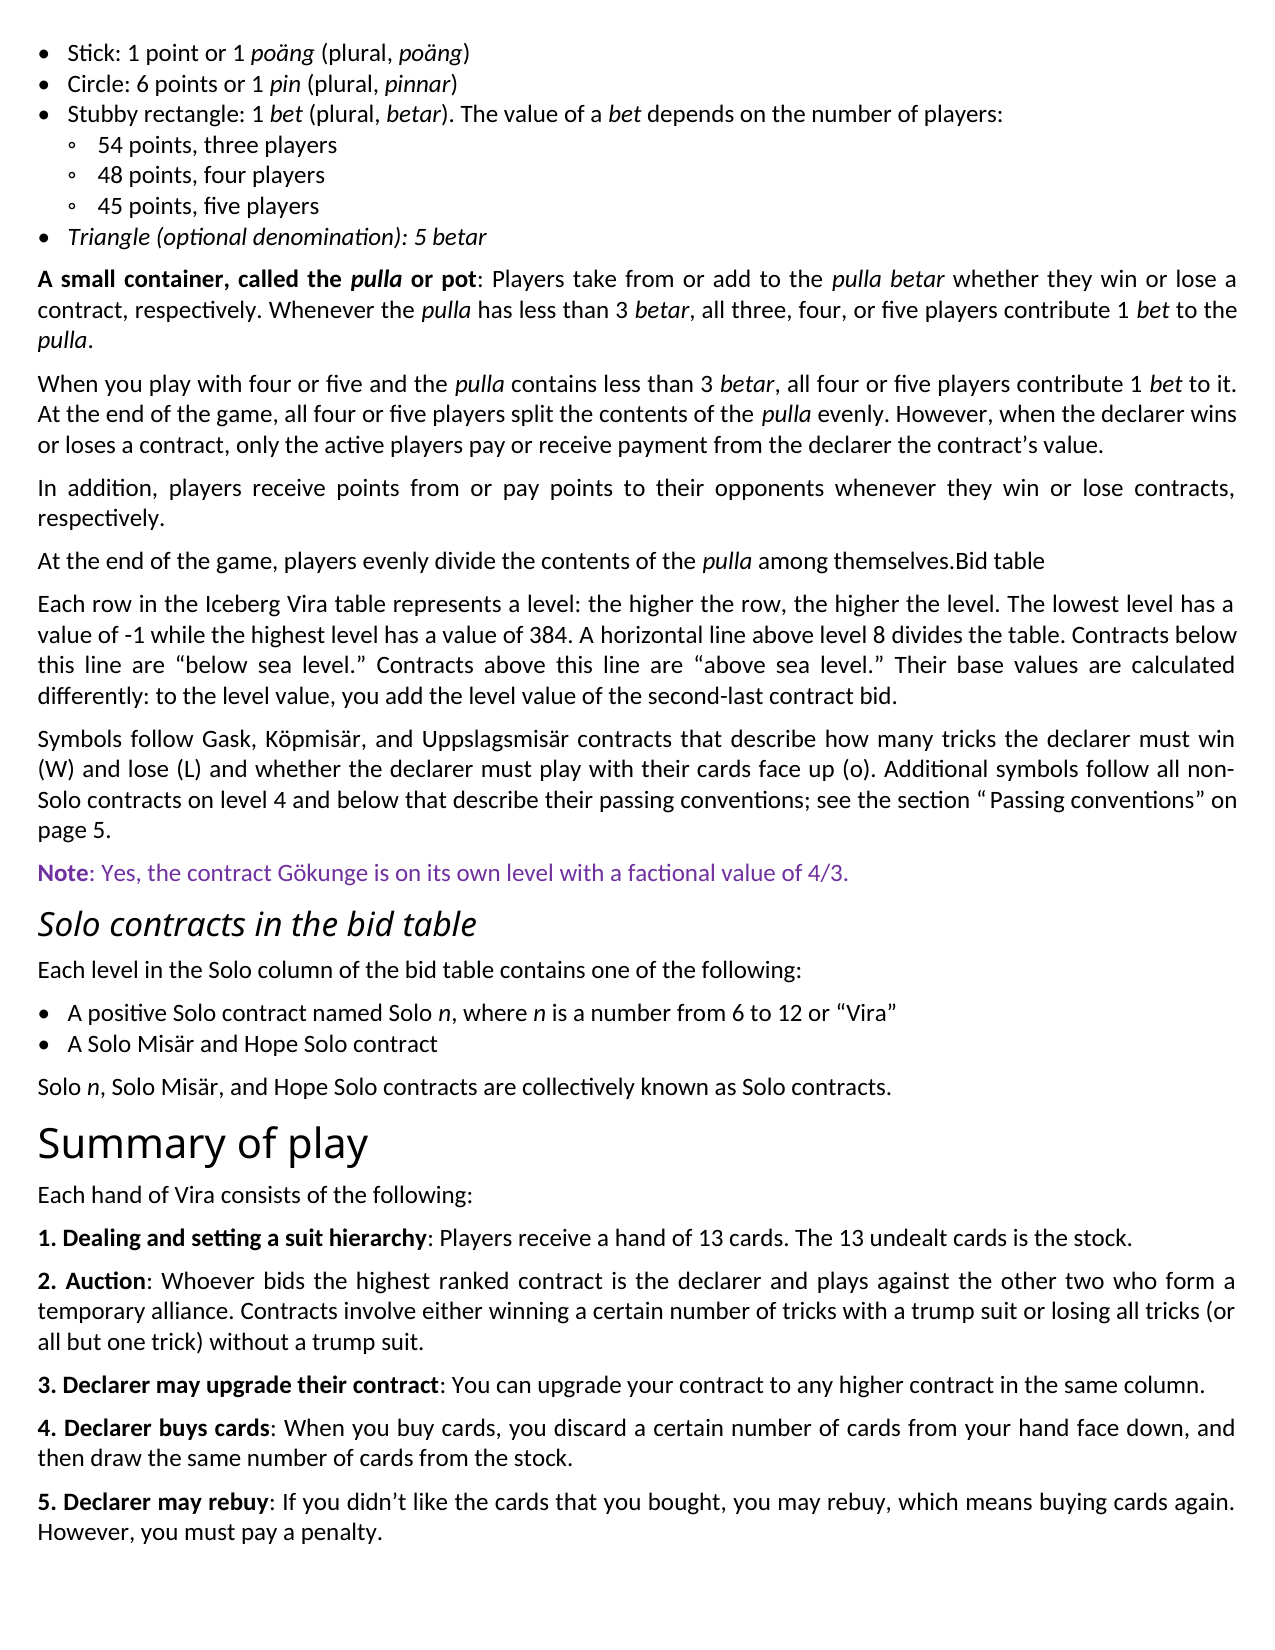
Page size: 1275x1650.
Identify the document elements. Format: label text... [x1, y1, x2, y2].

subtitle Summary of play [37, 1114, 1237, 1171]
list 45 points, five players [67, 190, 1237, 221]
list Circle: 6 points or 1 pin (plural, pinnar) [37, 68, 1237, 98]
text 5. Declarer may rebuy: If you didn’t like the cards that you bought, you may rebuy, which means buying cards again. However, you must pay a penalty. [37, 1486, 1237, 1547]
text A small container, called the pulla or pot: Players take from or add to the pulla betar whether they win or lose a contract, respectively. Whenever the pulla has less than 3 betar, all three, four, or five players contribute 1 bet to the pulla. [37, 264, 1237, 355]
text Note: Yes, the contract Gökunge is on its own level with a factional value of 4/3. [37, 857, 1237, 888]
list A positive Solo contract named Solo n, where n is a number from 6 to 12 or “Vira” [37, 997, 1237, 1028]
list 54 points, three players [67, 129, 1237, 159]
text At the end of the game, players evenly divide the contents of the pulla among themselves.Bid table [37, 545, 1237, 576]
text 4. Declarer buys cards: When you buy cards, you discard a certain number of cards from your hand face down, and then draw the same number of cards from the stock. [37, 1412, 1237, 1473]
text 1. Dealing and setting a suit hierarchy: Players receive a hand of 13 cards. The 13 undealt cards is the stock. [37, 1222, 1237, 1252]
list 48 points, four players [67, 159, 1237, 190]
text 3. Declarer may upgrade their contract: You can upgrade your contract to any higher contract in the same column. [37, 1369, 1237, 1399]
text 2. Auction: Whoever bids the highest ranked contract is the declarer and plays against the other two who form a temporary alliance. Contracts involve either winning a certain number of tricks with a trump suit or losing all tricks (or all but one trick) without a trump suit. [37, 1265, 1237, 1357]
subtitle Solo contracts in the bid table [37, 901, 1237, 946]
text In addition, players receive points from or pay points to their opponents whenever they win or lose contracts, respectively. [37, 472, 1237, 533]
list Triangle (optional denomination): 5 betar [37, 221, 1237, 251]
text Symbols follow Gask, Köpmisär, and Uppslagsmisär contracts that describe how many tricks the declarer must win (W) and lose (L) and whether the declarer must play with their cards face up (o). Additional symbols follow all non-Solo contracts on level 4 and below that describe their passing conventions; see the section “Passing conventions” on page 5. [37, 723, 1237, 845]
text When you play with four or five and the pulla contains less than 3 betar, all four or five players contribute 1 bet to it. At the end of the game, all four or five players split the contents of the pulla evenly. However, when the declarer wins or loses a contract, only the active players pay or receive payment from the declarer the contract’s value. [37, 368, 1237, 459]
text Each level in the Solo column of the bid table contains one of the following: [37, 954, 1237, 985]
text Each hand of Vira consists of the following: [37, 1179, 1237, 1209]
list Stick: 1 point or 1 poäng (plural, poäng) [37, 37, 1237, 68]
list A Solo Misär and Hope Solo contract [37, 1028, 1237, 1058]
text Solo n, Solo Misär, and Hope Solo contracts are collectively known as Solo contracts. [37, 1071, 1237, 1101]
list Stubby rectangle: 1 bet (plural, betar). The value of a bet depends on the number of players: [37, 98, 1237, 129]
